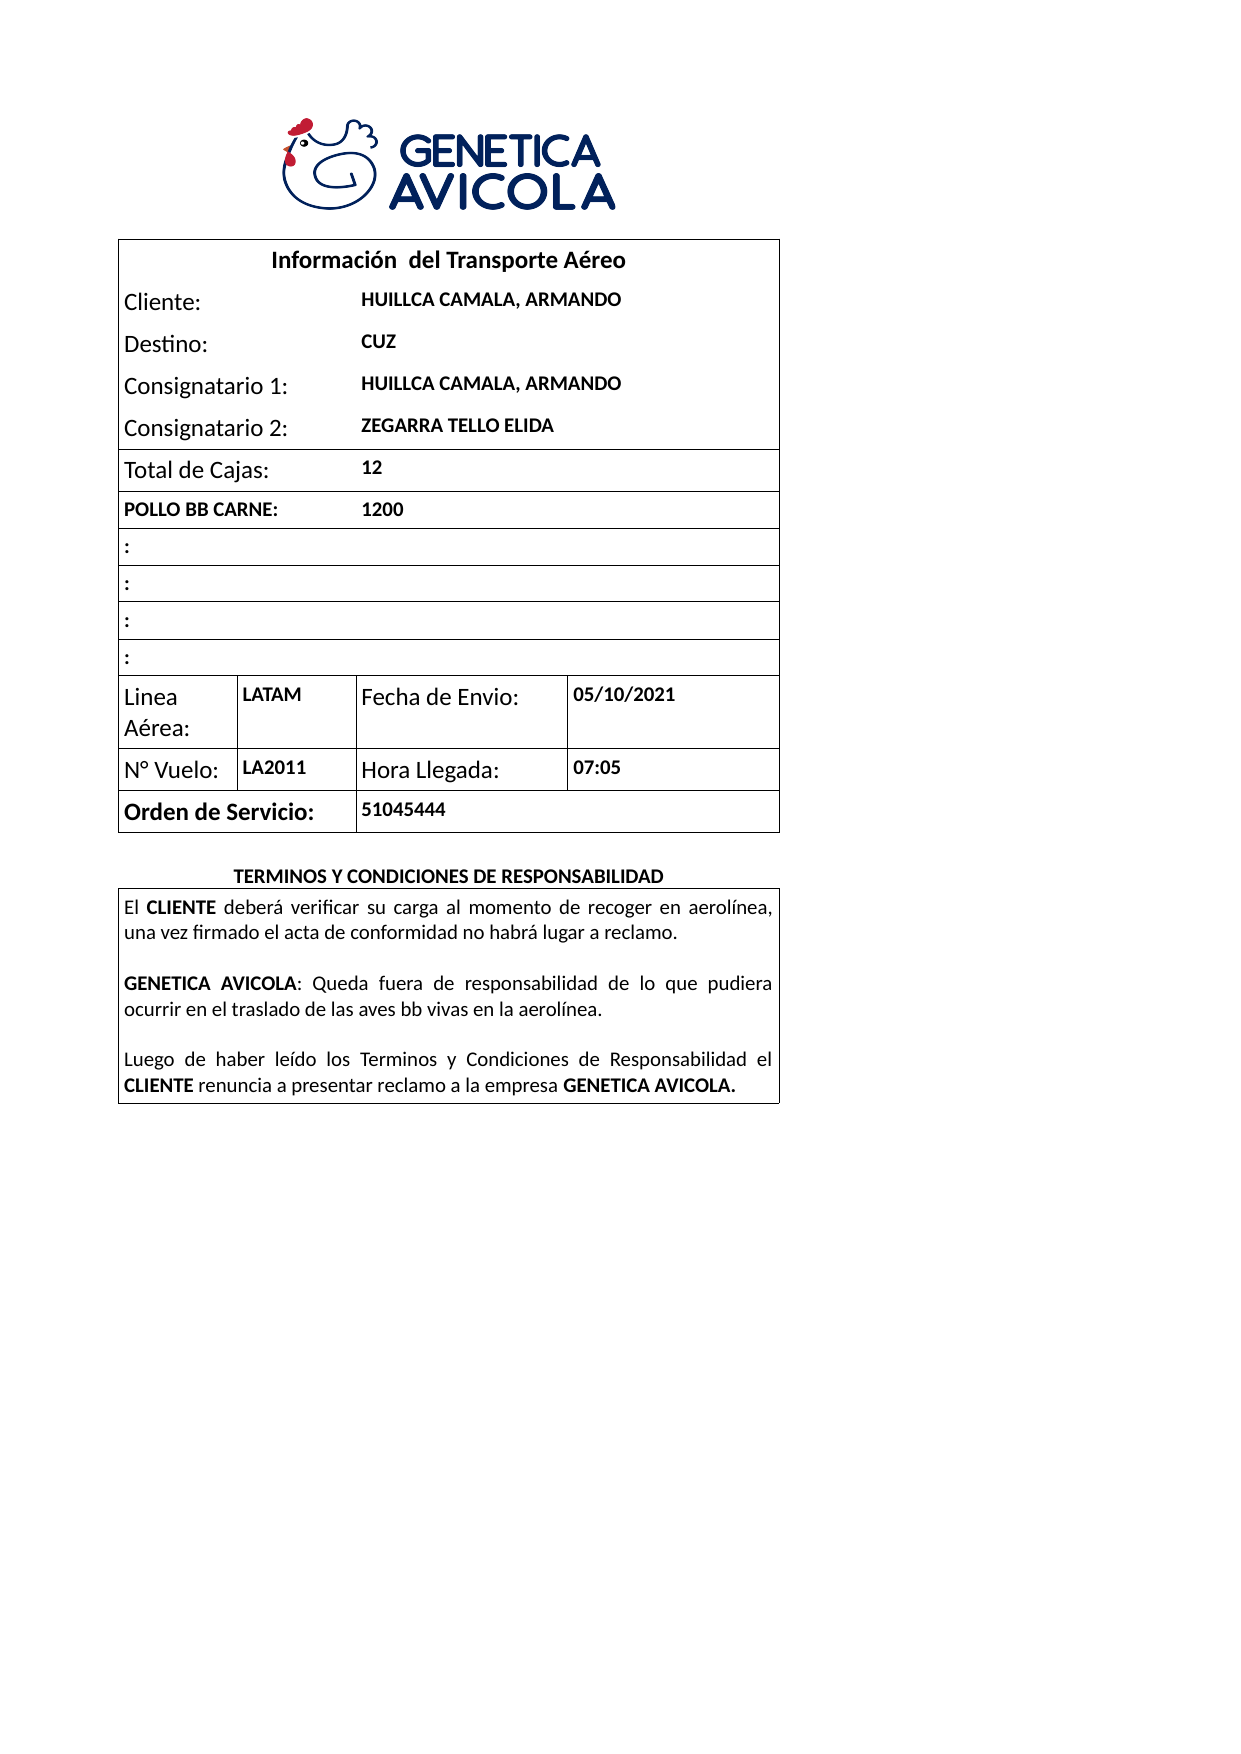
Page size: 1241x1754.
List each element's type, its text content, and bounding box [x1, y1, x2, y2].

table_cell : [119, 566, 356, 601]
picture [282, 118, 616, 210]
table_cell N° Vuelo: [119, 749, 237, 790]
table_cell Linea Aérea: [119, 676, 237, 748]
table_cell TERMINOS Y CONDICIONES DE RESPONSABILIDAD [118, 833, 779, 888]
table_cell 12 [356, 450, 779, 491]
table_cell Consignatario 2: [119, 406, 356, 448]
table_cell ZEGARRA TELLO ELIDA [356, 406, 779, 448]
table_cell 05/10/2021 [568, 676, 779, 748]
table_cell Fecha de Envio: [357, 676, 567, 748]
table_cell 07:05 [568, 749, 779, 790]
table_cell [356, 640, 779, 675]
table_cell Total de Cajas: [119, 450, 356, 491]
table_cell Cliente: [119, 281, 356, 322]
table_cell : [119, 529, 356, 564]
table_cell 1200 [356, 492, 779, 527]
table_cell CUZ [356, 323, 779, 364]
table_cell [356, 529, 779, 564]
table_cell Hora Llegada: [357, 749, 567, 790]
table_cell Consignatario 1: [119, 365, 356, 406]
table_cell [356, 602, 779, 638]
table_cell LATAM [238, 676, 356, 748]
table_header Información del Transporte Aéreo [119, 240, 779, 281]
table_cell HUILLCA CAMALA, ARMANDO [356, 365, 779, 406]
table_cell El CLIENTE deberá verificar su carga al momento de recoger en aerolínea, una vez firmado el acta de conformidad no habrá lugar a reclamo. GENETICA AVICOLA: Queda fuera de responsabilidad de lo que pudiera ocurrir en el traslado de las aves bb vivas en la aerolínea. Luego de haber leído los Terminos y Condiciones de Responsabilidad el CLIENTE renuncia a presentar reclamo a la empresa GENETICA AVICOLA. [119, 889, 779, 1103]
table_cell LA2011 [238, 749, 356, 790]
table_cell Destino: [119, 323, 356, 364]
table_cell HUILLCA CAMALA, ARMANDO [356, 281, 779, 322]
table_cell [356, 566, 779, 601]
table_cell POLLO BB CARNE: [119, 492, 356, 527]
table_cell : [119, 640, 356, 675]
table_cell : [119, 602, 356, 638]
table_cell 51045444 [357, 791, 779, 832]
table_cell Orden de Servicio: [119, 791, 356, 832]
